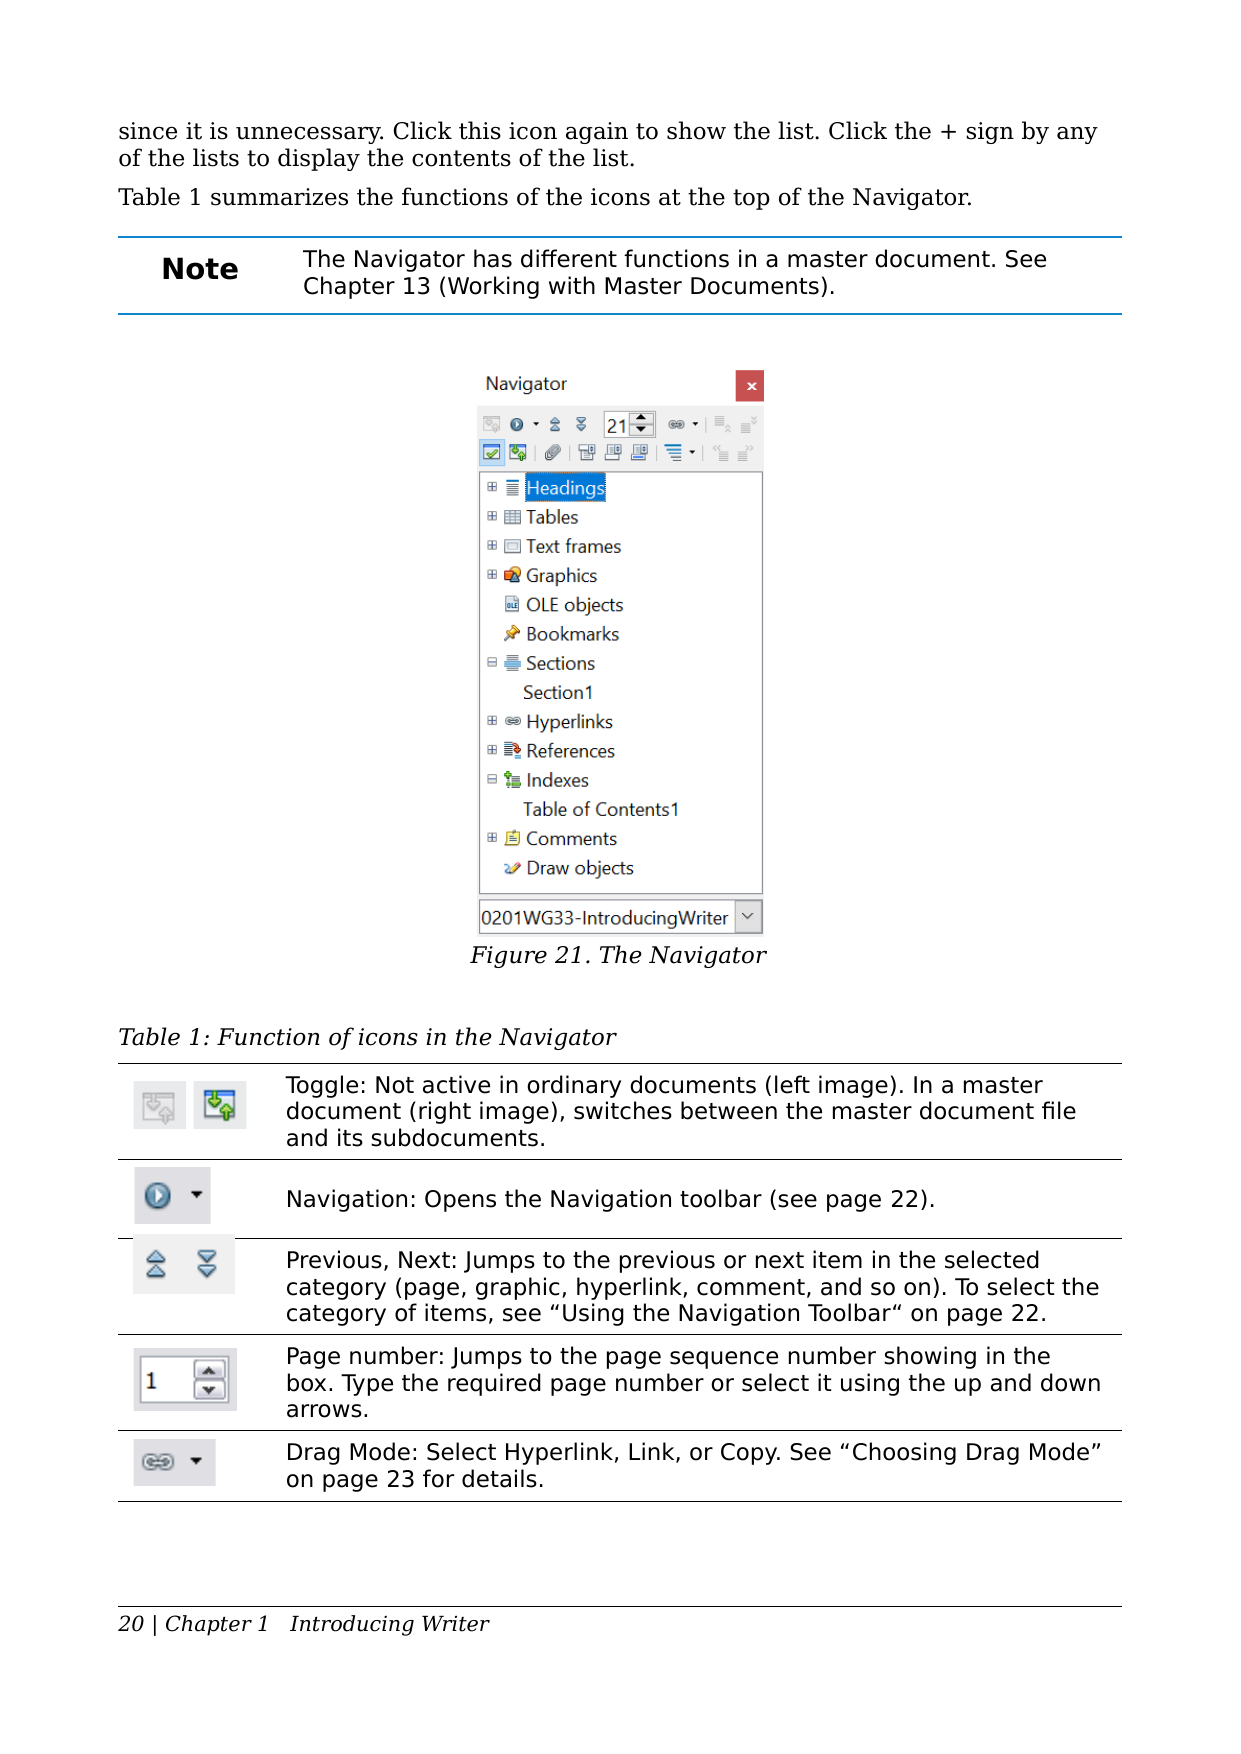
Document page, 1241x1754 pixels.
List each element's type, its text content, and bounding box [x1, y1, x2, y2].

picture [477, 366, 764, 937]
table_header [118, 1064, 270, 1159]
picture [133, 1167, 211, 1224]
table_cell [118, 1431, 270, 1501]
table_cell [118, 1239, 270, 1334]
table_header Toggle: Not active in ordinary documents (left image). In a master document (right image), switches between the master document file and its subdocuments. [270, 1064, 1122, 1159]
table_cell Drag Mode: Select Hyperlink, Link, or Copy. See “Choosing Drag Mode” on page 23 for details. [270, 1431, 1122, 1501]
text Table 1: Function of icons in the Navigator [118, 1024, 1122, 1051]
table_cell Navigation: Opens the Navigation toolbar (see page 22). [270, 1160, 1122, 1238]
table_cell Page number: Jumps to the page sequence number showing in the box. Type the required page number or select it using the up and down arrows. [270, 1335, 1122, 1430]
picture [133, 1439, 216, 1486]
table_header The Navigator has different functions in a master document. See Chapter 13 (Working with Master Documents). [281, 238, 1122, 313]
text Figure 21. The Navigator [470, 943, 770, 969]
picture [193, 1081, 247, 1129]
table_header Note [118, 238, 281, 313]
table_cell [118, 1335, 270, 1430]
text since it is unnecessary. Click this icon again to show the list. Click the + sign by any of the lists to display the contents of the list. [118, 118, 1122, 171]
table_cell [118, 1160, 270, 1238]
table_cell Previous, Next: Jumps to the previous or next item in the selected category (page, graphic, hyperlink, comment, and so on). To select the category of items, see “Using the Navigation Toolbar“ on page 22. [270, 1239, 1122, 1334]
picture [133, 1081, 187, 1129]
picture [133, 1348, 237, 1411]
picture [133, 1234, 235, 1294]
text Table 1 summarizes the functions of the icons at the top of the Navigator. [118, 184, 1122, 211]
